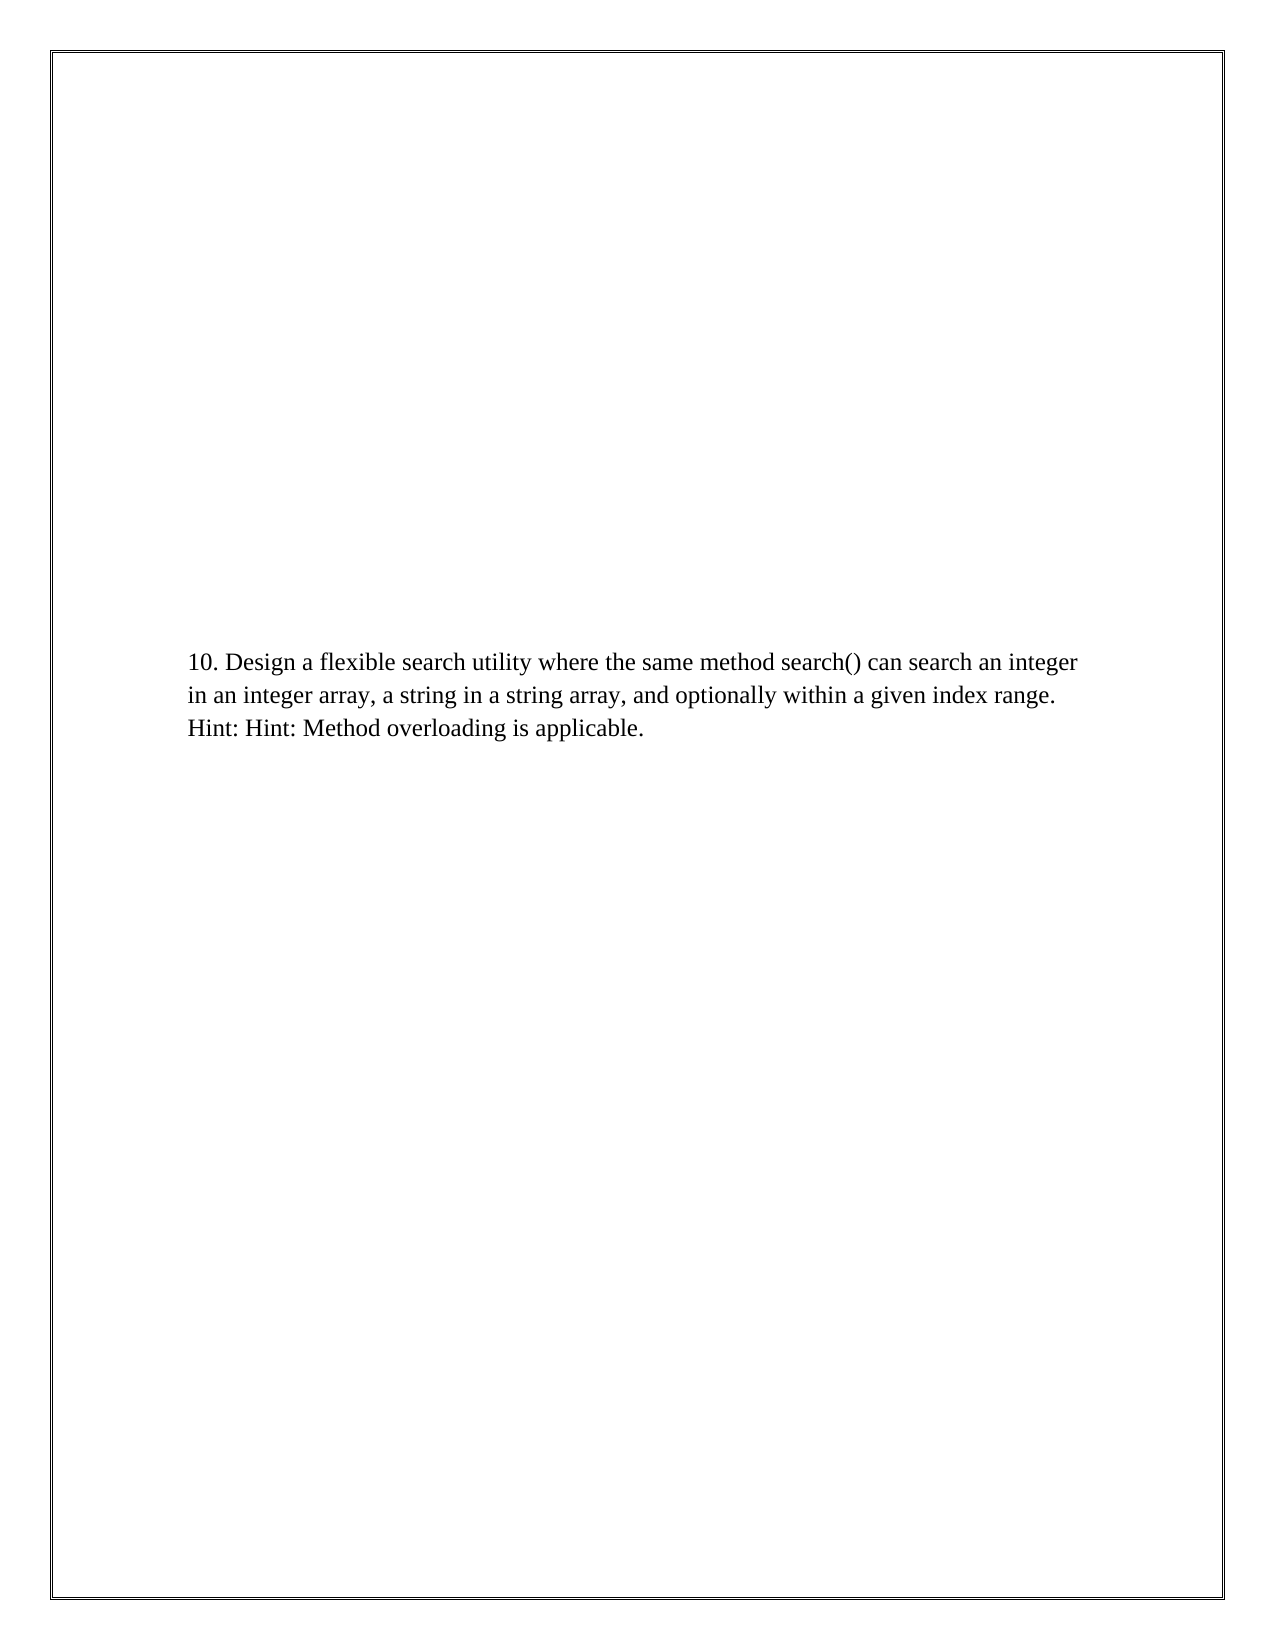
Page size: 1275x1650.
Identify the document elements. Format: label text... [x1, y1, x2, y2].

text 10. Design a flexible search utility where the same method search() can search an integer in an integer array, a string in a string array, and optionally within a given index range. Hint: Hint: Method overloading is applicable. [187, 647, 1087, 742]
